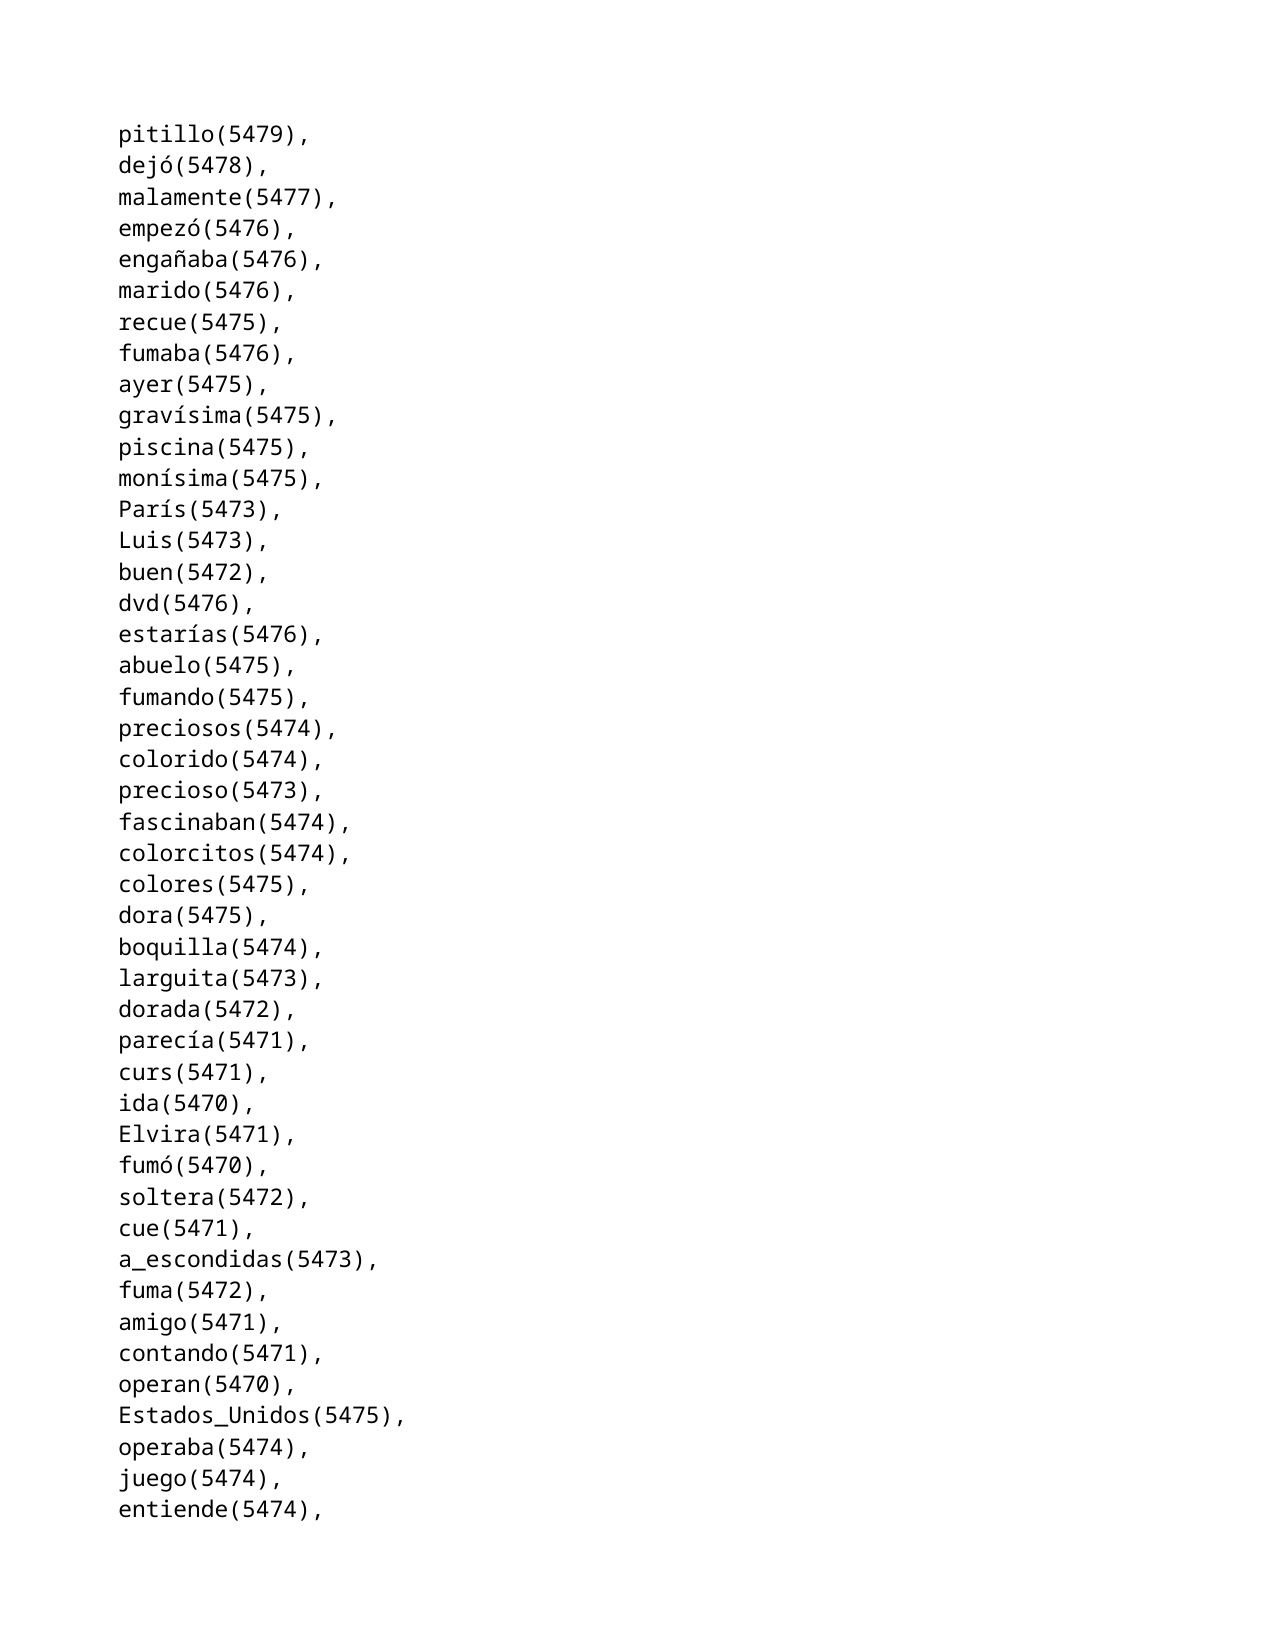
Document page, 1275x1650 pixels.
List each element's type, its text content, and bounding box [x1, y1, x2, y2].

text precioso(5473), [118, 774, 1157, 806]
text juego(5474), [118, 1462, 1157, 1493]
text boquilla(5474), [118, 931, 1157, 962]
text pitillo(5479), [118, 118, 1157, 149]
text operaba(5474), [118, 1431, 1157, 1462]
text engañaba(5476), [118, 243, 1157, 274]
text buen(5472), [118, 556, 1157, 587]
text fumaba(5476), [118, 337, 1157, 368]
text piscina(5475), [118, 431, 1157, 462]
text fuma(5472), [118, 1274, 1157, 1306]
text dora(5475), [118, 899, 1157, 931]
text recue(5475), [118, 306, 1157, 337]
text dejó(5478), [118, 149, 1157, 181]
text Luis(5473), [118, 524, 1157, 556]
text larguita(5473), [118, 962, 1157, 993]
text Estados_Unidos(5475), [118, 1399, 1157, 1431]
text operan(5470), [118, 1368, 1157, 1399]
text fumó(5470), [118, 1149, 1157, 1181]
text cue(5471), [118, 1212, 1157, 1243]
text curs(5471), [118, 1056, 1157, 1087]
text colorcitos(5474), [118, 837, 1157, 868]
text soltera(5472), [118, 1181, 1157, 1212]
text estarías(5476), [118, 618, 1157, 649]
text gravísima(5475), [118, 399, 1157, 431]
text dvd(5476), [118, 587, 1157, 618]
text malamente(5477), [118, 181, 1157, 212]
text fumando(5475), [118, 681, 1157, 712]
text marido(5476), [118, 274, 1157, 306]
text ayer(5475), [118, 368, 1157, 399]
text parecía(5471), [118, 1024, 1157, 1056]
text colores(5475), [118, 868, 1157, 899]
text empezó(5476), [118, 212, 1157, 243]
text entiende(5474), [118, 1493, 1157, 1524]
text ida(5470), [118, 1087, 1157, 1118]
text dorada(5472), [118, 993, 1157, 1024]
text Elvira(5471), [118, 1118, 1157, 1149]
text contando(5471), [118, 1337, 1157, 1368]
text preciosos(5474), [118, 712, 1157, 743]
text abuelo(5475), [118, 649, 1157, 681]
text monísima(5475), [118, 462, 1157, 493]
text fascinaban(5474), [118, 806, 1157, 837]
text colorido(5474), [118, 743, 1157, 774]
text amigo(5471), [118, 1306, 1157, 1337]
text París(5473), [118, 493, 1157, 524]
text a_escondidas(5473), [118, 1243, 1157, 1274]
